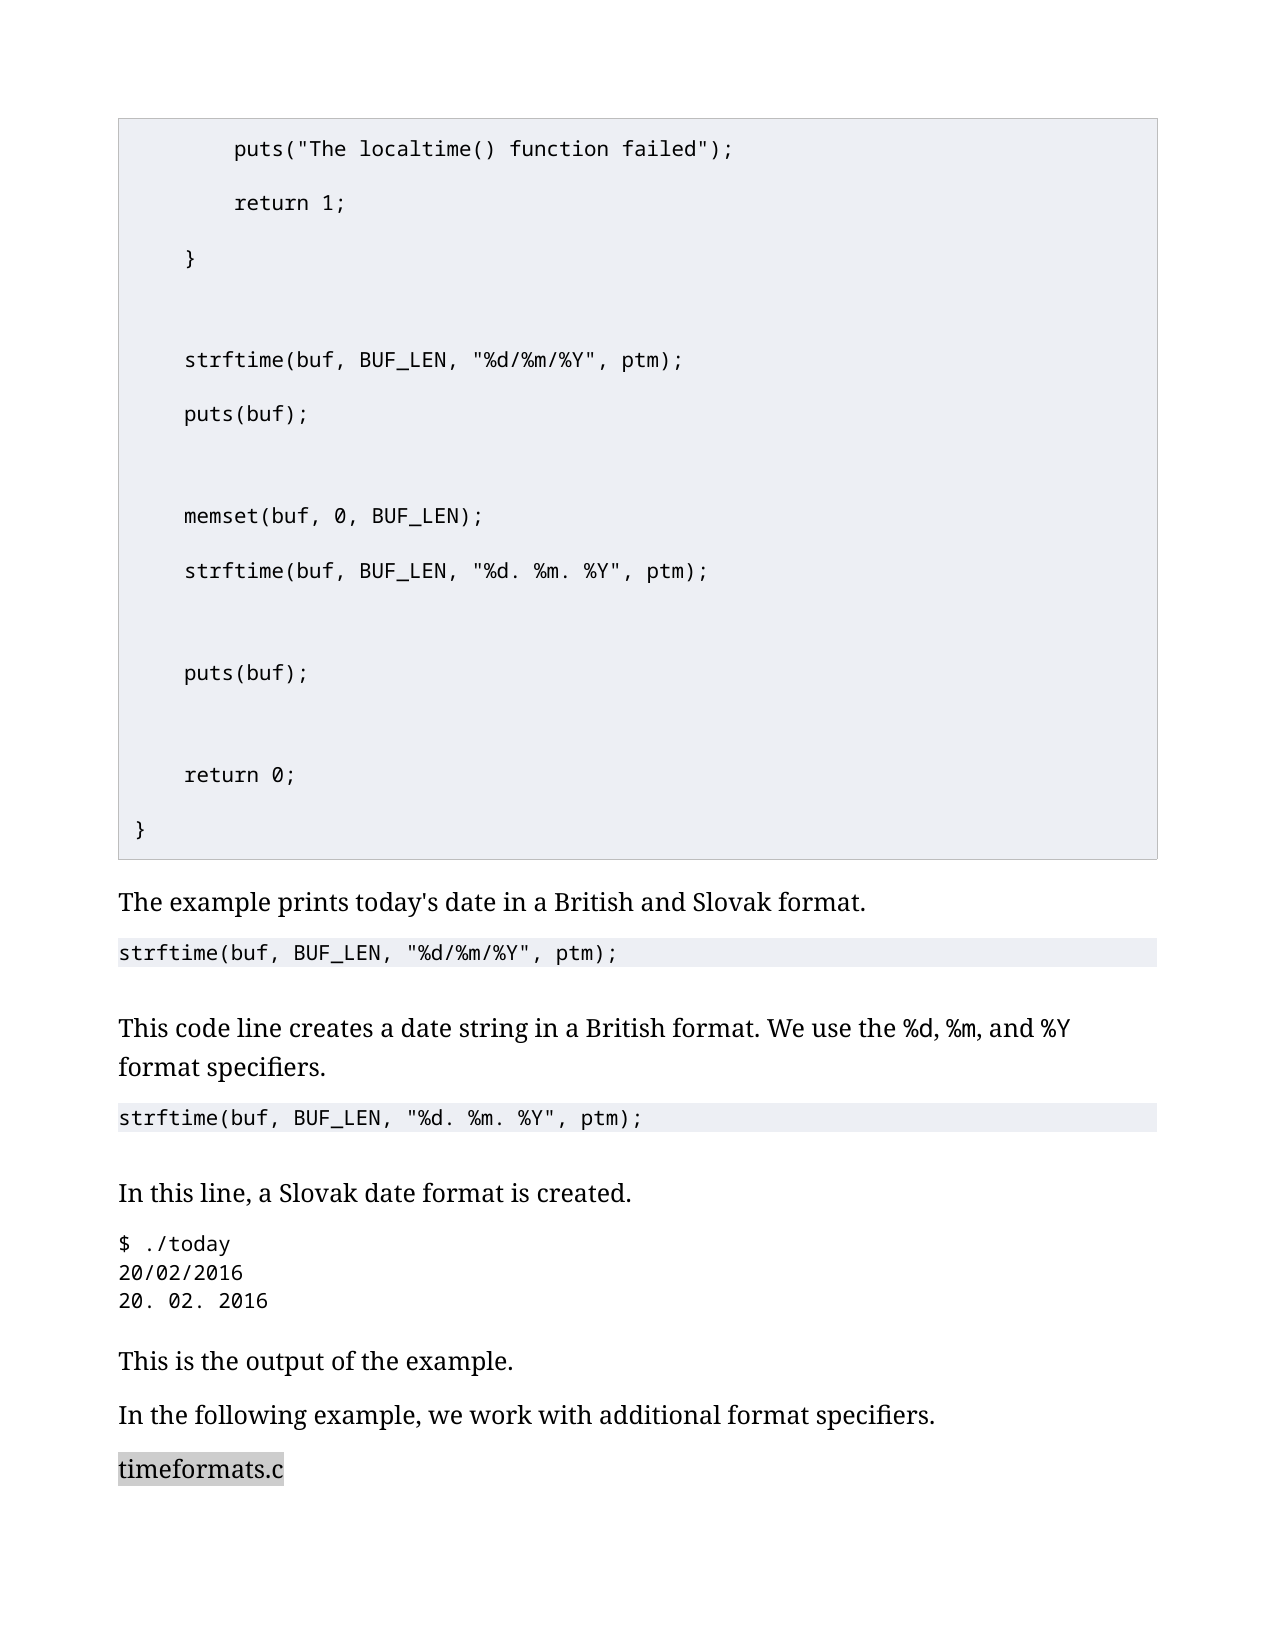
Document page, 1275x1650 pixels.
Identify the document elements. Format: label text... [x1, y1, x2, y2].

text This code line creates a date string in a British format. We use the %d, %m, and %Y format specifiers. [118, 1011, 1157, 1084]
text } [119, 799, 1157, 859]
text 20. 02. 2016 [118, 1286, 1157, 1314]
text strftime(buf, BUF_LEN, "%d. %m. %Y", ptm); [118, 1103, 1157, 1132]
text $ ./today [118, 1229, 1157, 1258]
text } [119, 227, 1157, 271]
text return 1; [119, 173, 1157, 217]
text puts(buf); [119, 384, 1157, 428]
text In this line, a Slovak date format is created. [118, 1176, 1157, 1209]
text 20/02/2016 [118, 1258, 1157, 1286]
text puts("The localtime() function failed"); [119, 119, 1157, 162]
text memset(buf, 0, BUF_LEN); [119, 486, 1157, 530]
text This is the output of the example. [118, 1344, 1157, 1378]
text In the following example, we work with additional format specifiers. [118, 1398, 1157, 1432]
text The example prints today's date in a British and Slovak format. [118, 885, 1157, 919]
text strftime(buf, BUF_LEN, "%d/%m/%Y", ptm); [118, 938, 1157, 967]
text timeformats.c [118, 1452, 1157, 1486]
text return 0; [119, 744, 1157, 789]
text puts(buf); [119, 642, 1157, 687]
text strftime(buf, BUF_LEN, "%d/%m/%Y", ptm); [119, 329, 1157, 373]
text strftime(buf, BUF_LEN, "%d. %m. %Y", ptm); [119, 540, 1157, 584]
